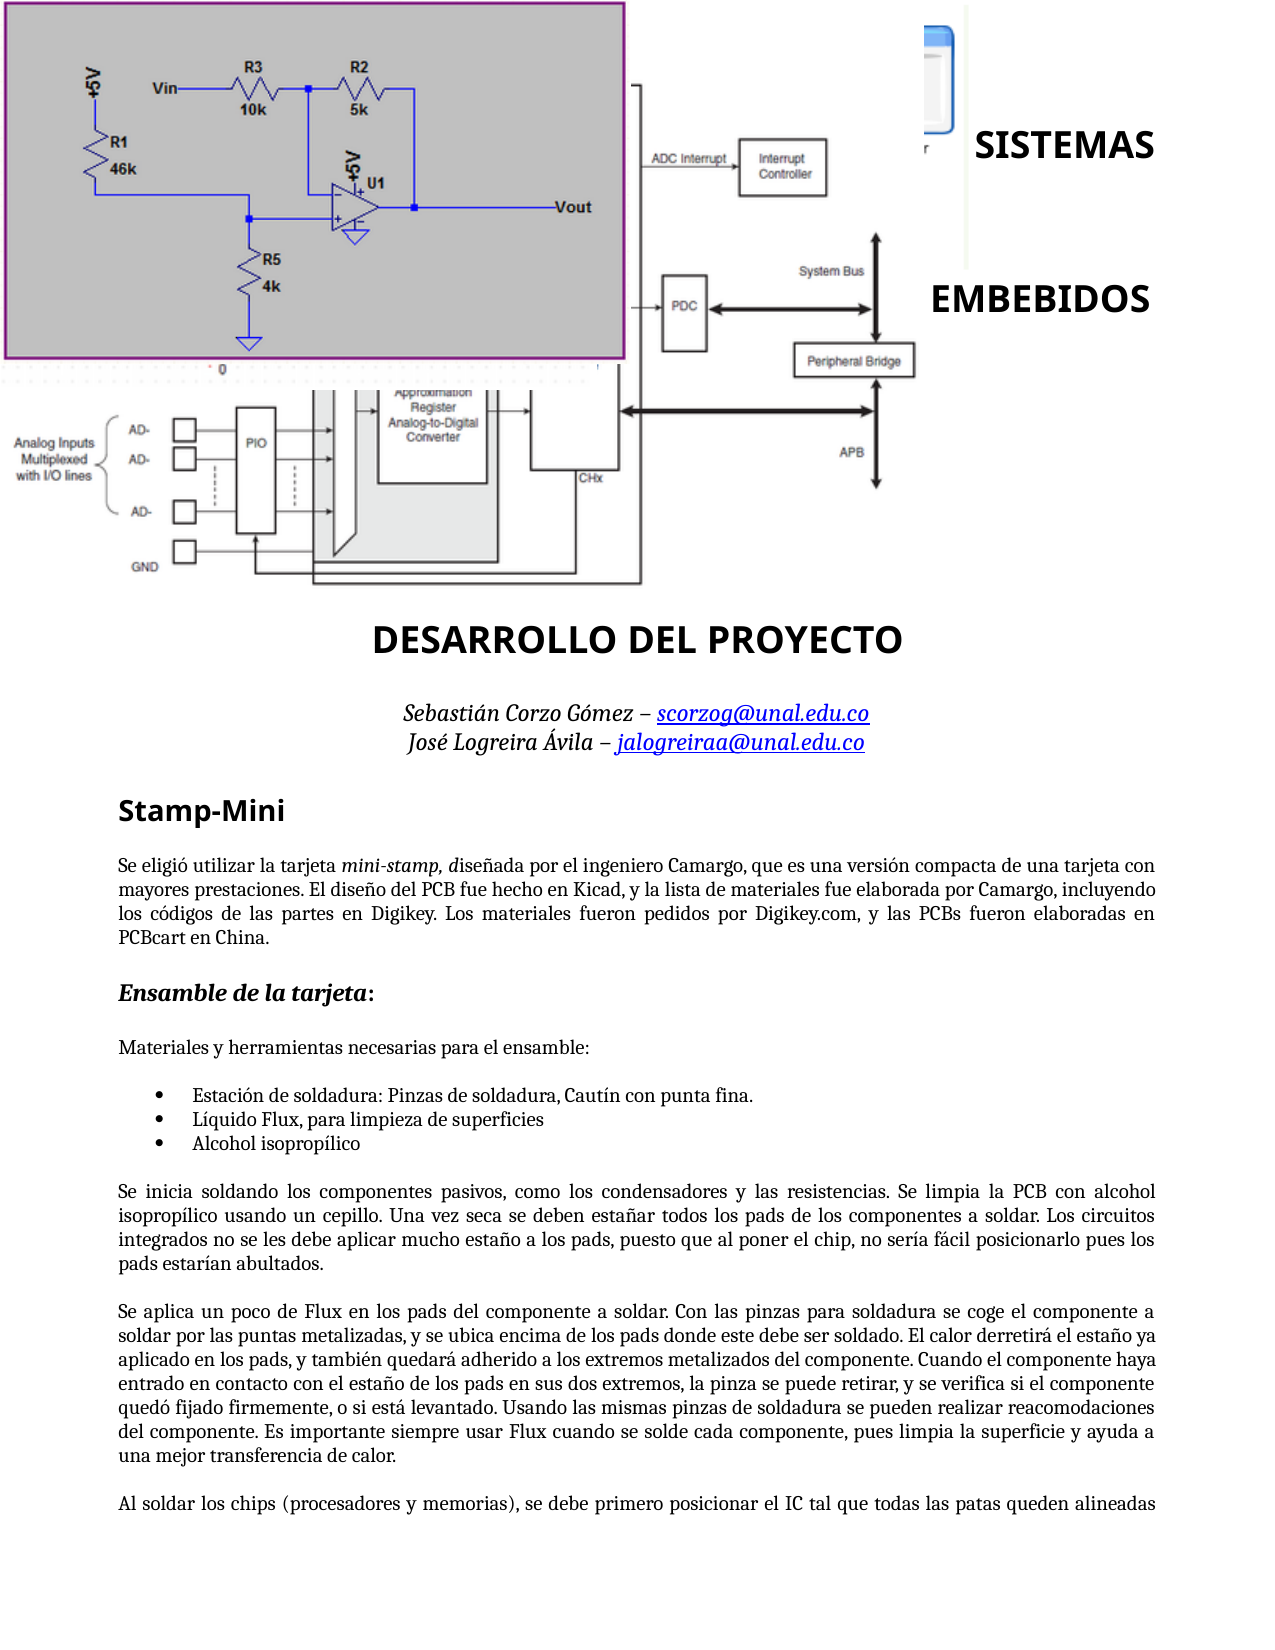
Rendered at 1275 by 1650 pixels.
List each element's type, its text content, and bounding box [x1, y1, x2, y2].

list Líquido Flux, para limpieza de superficies [156, 1108, 1157, 1132]
text SISTEMAS EMBEBIDOS [924, 118, 1157, 324]
text Se inicia soldando los componentes pasivos, como los condensadores y las resistencias. Se limpia la PCB con alcohol isopropílico usando un cepillo. Una vez seca se deben estañar todos los pads de los componentes a soldar. Los circuitos integrados no se les debe aplicar mucho estaño a los pads, puesto que al poner el chip, no sería fácil posicionarlo pues los pads estarían abultados. [118, 1180, 1157, 1276]
text Ensamble de la tarjeta: [118, 978, 1157, 1007]
list Estación de soldadura: Pinzas de soldadura, Cautín con punta fina. [156, 1084, 1157, 1108]
text Sebastián Corzo Gómez – scorzog@unal.edu.co [118, 699, 1157, 727]
list Alcohol isopropílico [156, 1132, 1157, 1156]
text Stamp-Mini [118, 790, 1157, 830]
text Al soldar los chips (procesadores y memorias), se debe primero posicionar el IC tal que todas las patas queden alineadas [118, 1491, 1157, 1515]
text Se aplica un poco de Flux en los pads del componente a soldar. Con las pinzas para soldadura se coge el componente a soldar por las puntas metalizadas, y se ubica encima de los pads donde este debe ser soldado. El calor derretirá el estaño ya aplicado en los pads, y también quedará adherido a los extremos metalizados del componente. Cuando el componente haya entrado en contacto con el estaño de los pads en sus dos extremos, la pinza se puede retirar, y se verifica si el componente quedó fijado firmemente, o si está levantado. Usando las mismas pinzas de soldadura se pueden realizar reacomodaciones del componente. Es importante siempre usar Flux cuando se solde cada componente, pues limpia la superficie y ayuda a una mejor transferencia de calor. [118, 1299, 1157, 1467]
text José Logreira Ávila – jalogreiraa@unal.edu.co [118, 727, 1157, 756]
text DESARROLLO DEL PROYECTO [118, 324, 1157, 665]
text Materiales y herramientas necesarias para el ensamble: [118, 1036, 1157, 1060]
picture [0, 0, 972, 614]
text Se eligió utilizar la tarjeta mini-stamp, diseñada por el ingeniero Camargo, que es una versión compacta de una tarjeta con mayores prestaciones. El diseño del PCB fue hecho en Kicad, y la lista de materiales fue elaborada por Camargo, incluyendo los códigos de las partes en Digikey. Los materiales fueron pedidos por Digikey.com, y las PCBs fueron elaboradas en PCBcart en China. [118, 854, 1157, 950]
